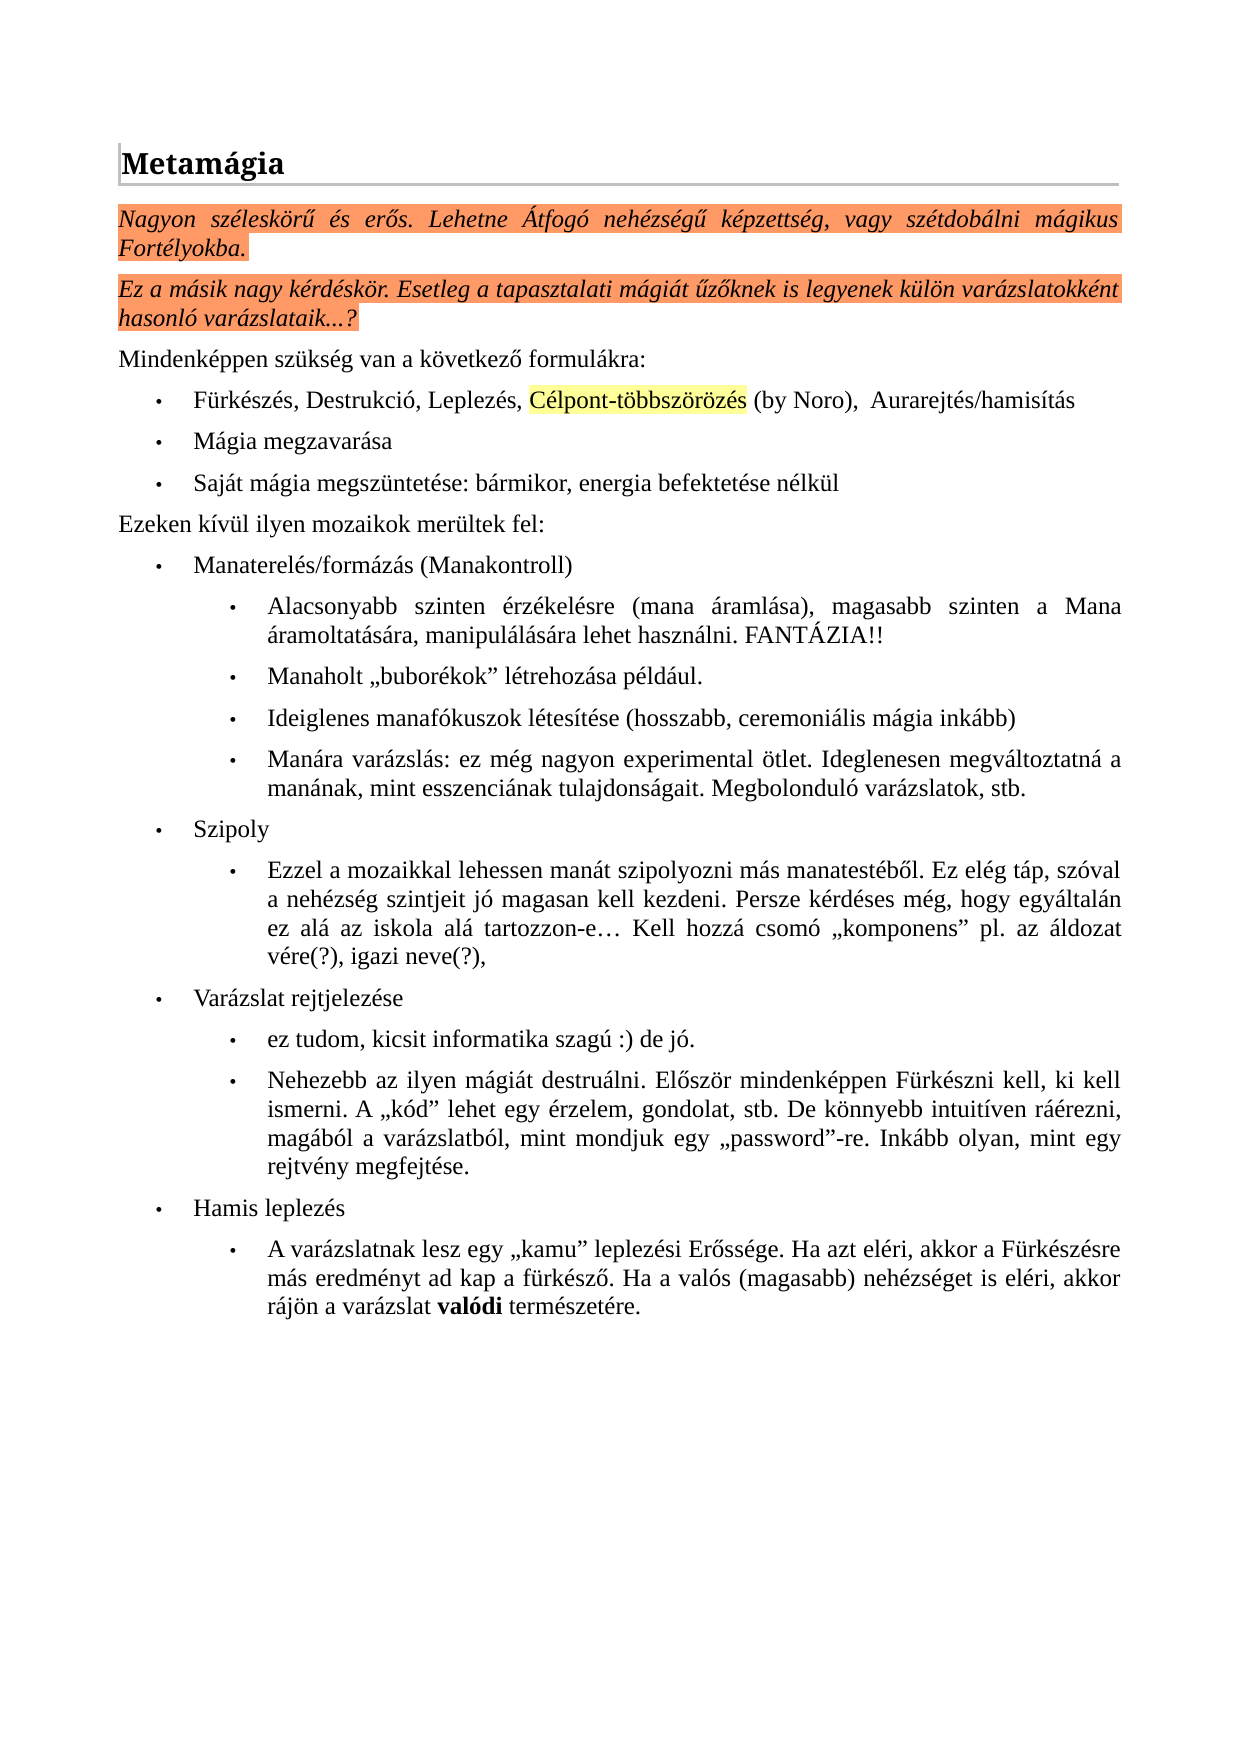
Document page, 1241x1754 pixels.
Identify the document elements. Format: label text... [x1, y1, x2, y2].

list Hamis leplezés [156, 1193, 1122, 1221]
list ez tudom, kicsit informatika szagú :) de jó. [229, 1024, 1122, 1053]
list Szipoly [156, 814, 1122, 843]
list Manaterelés/formázás (Manakontroll) [156, 550, 1122, 579]
list Mágia megzavarása [156, 426, 1122, 455]
text Ezeken kívül ilyen mozaikok merültek fel: [118, 509, 1122, 538]
text Ez a másik nagy kérdéskör. Esetleg a tapasztalati mágiát űzőknek is legyenek külön varázslatokként hasonló varázslataik...? [118, 274, 1122, 331]
list Alacsonyabb szinten érzékelésre (mana áramlása), magasabb szinten a Mana áramoltatására, manipulálására lehet használni. FANTÁZIA!! [229, 591, 1122, 649]
list Ideiglenes manafókuszok létesítése (hosszabb, ceremoniális mágia inkább) [229, 703, 1122, 731]
list Nehezebb az ilyen mágiát destruálni. Először mindenképpen Fürkészni kell, ki kell ismerni. A „kód” lehet egy érzelem, gondolat, stb. De könnyebb intuitíven ráérezni, magából a varázslatból, mint mondjuk egy „password”-re. Inkább olyan, mint egy rejtvény megfejtése. [229, 1065, 1122, 1180]
list Manaholt „buborékok” létrehozása például. [229, 661, 1122, 690]
text Nagyon széleskörű és erős. Lehetne Átfogó nehézségű képzettség, vagy szétdobálni mágikus Fortélyokba. [118, 204, 1122, 261]
list Ezzel a mozaikkal lehessen manát szipolyozni más manatestéből. Ez elég táp, szóval a nehézség szintjeit jó magasan kell kezdeni. Persze kérdéses még, hogy egyáltalán ez alá az iskola alá tartozzon-e… Kell hozzá csomó „komponens” pl. az áldozat vére(?), igazi neve(?), [229, 855, 1122, 970]
text Mindenképpen szükség van a következő formulákra: [118, 344, 1122, 373]
list Varázslat rejtjelezése [156, 983, 1122, 1011]
list Manára varázslás: ez még nagyon experimental ötlet. Ideglenesen megváltoztatná a manának, mint esszenciának tulajdonságait. Megbolonduló varázslatok, stb. [229, 744, 1122, 801]
list Fürkészés, Destrukció, Leplezés, Célpont-többszörözés (by Noro), Aurarejtés/hamisítás [156, 385, 1122, 414]
subtitle Metamágia [121, 143, 1122, 183]
list Saját mágia megszüntetése: bármikor, energia befektetése nélkül [156, 468, 1122, 496]
list A varázslatnak lesz egy „kamu” leplezési Erőssége. Ha azt eléri, akkor a Fürkészésre más eredményt ad kap a fürkésző. Ha a valós (magasabb) nehézséget is eléri, akkor rájön a varázslat valódi természetére. [229, 1234, 1122, 1320]
